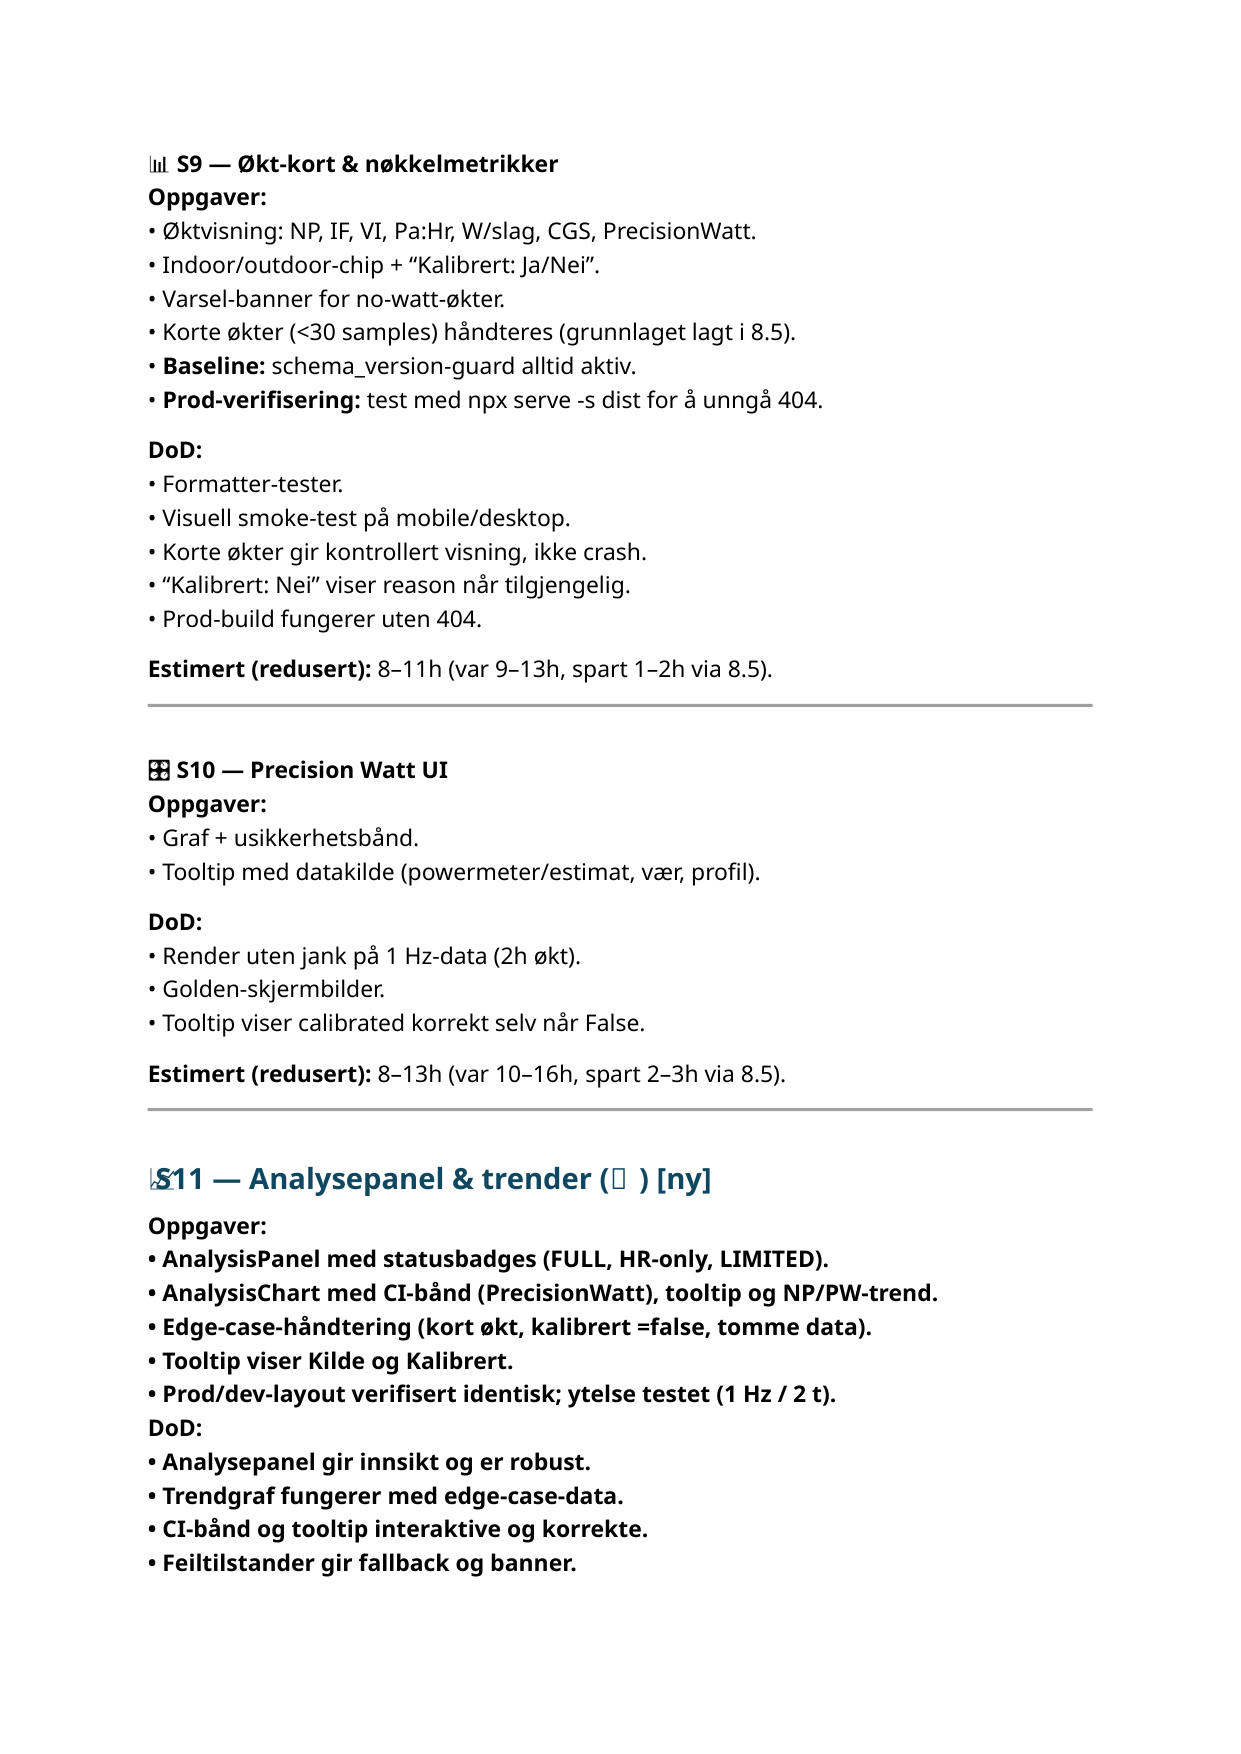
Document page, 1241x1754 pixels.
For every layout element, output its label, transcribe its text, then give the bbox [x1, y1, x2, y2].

text DoD: • Formatter-tester. • Visuell smoke-test på mobile/desktop. • Korte økter gir kontrollert visning, ikke crash. • “Kalibrert: Nei” viser reason når tilgjengelig. • Prod-build fungerer uten 404. [148, 434, 1093, 634]
text Oppgaver: • AnalysisPanel med statusbadges (FULL, HR-only, LIMITED). • AnalysisChart med CI-bånd (PrecisionWatt), tooltip og NP/PW-trend. • Edge-case-håndtering (kort økt, kalibrert =false, tomme data). • Tooltip viser Kilde og Kalibrert. • Prod/dev-layout verifisert identisk; ytelse testet (1 Hz / 2 t). DoD: • Analysepanel gir innsikt og er robust. • Trendgraf fungerer med edge-case-data. • CI-bånd og tooltip interaktive og korrekte. • Feiltilstander gir fallback og banner. [148, 1209, 1093, 1578]
subtitle ✅ S11 — Analysepanel & trender (📈) [ny] [148, 1158, 1093, 1198]
text Estimert (redusert): 8–13h (var 10–16h, spart 2–3h via 8.5). [148, 1058, 1093, 1089]
text 🎛️ S10 — Precision Watt UI Oppgaver: • Graf + usikkerhetsbånd. • Tooltip med datakilde (powermeter/estimat, vær, profil). [148, 754, 1093, 887]
text Estimert (redusert): 8–11h (var 9–13h, spart 1–2h via 8.5). [148, 653, 1093, 685]
text 📊 S9 — Økt-kort & nøkkelmetrikker Oppgaver: • Øktvisning: NP, IF, VI, Pa:Hr, W/slag, CGS, PrecisionWatt. • Indoor/outdoor-chip + “Kalibrert: Ja/Nei”. • Varsel-banner for no-watt-økter. • Korte økter (<30 samples) håndteres (grunnlaget lagt i 8.5). • Baseline: schema_version-guard alltid aktiv. • Prod-verifisering: test med npx serve -s dist for å unngå 404. [148, 148, 1093, 415]
text DoD: • Render uten jank på 1 Hz-data (2h økt). • Golden-skjermbilder. • Tooltip viser calibrated korrekt selv når False. [148, 906, 1093, 1038]
